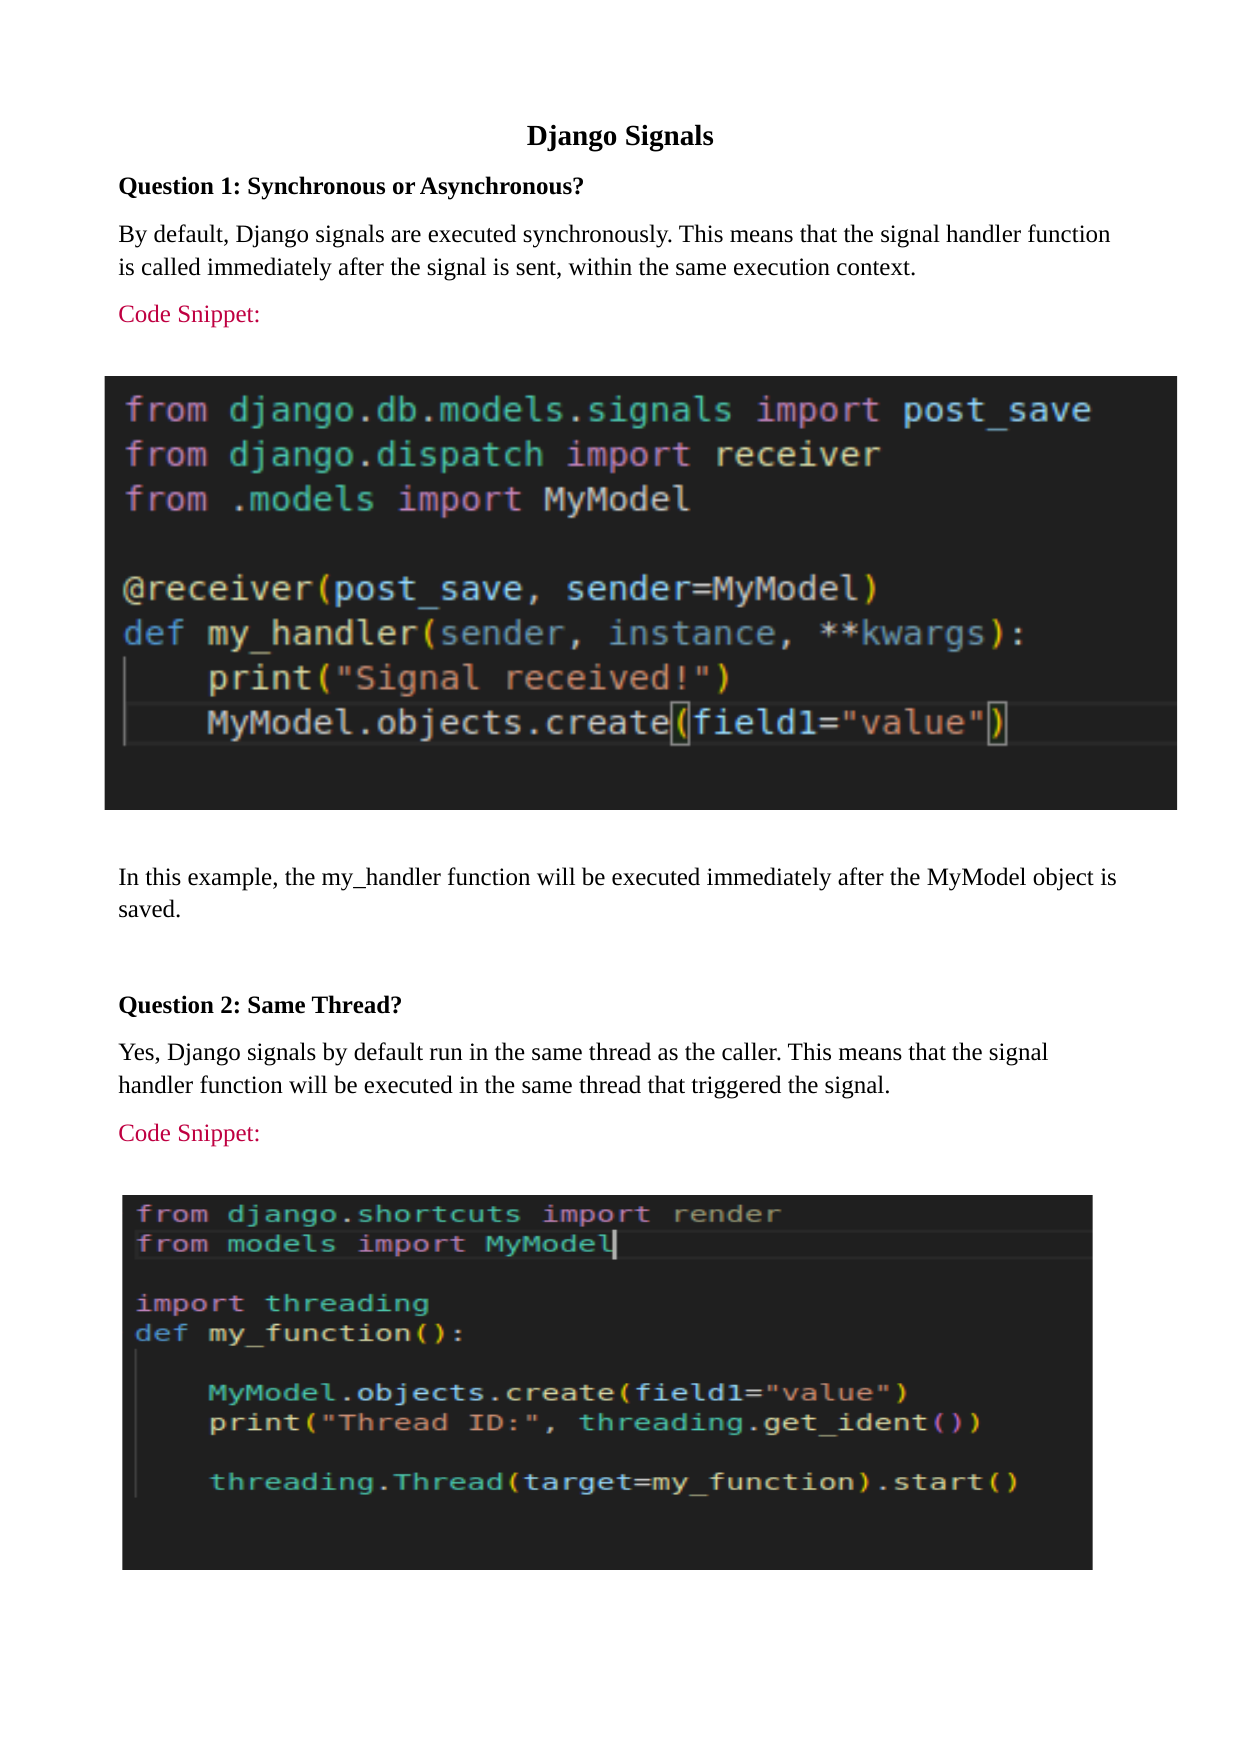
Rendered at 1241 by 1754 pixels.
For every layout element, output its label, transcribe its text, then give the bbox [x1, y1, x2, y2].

text In this example, the my_handler function will be executed immediately after the MyModel object is saved. [118, 862, 1122, 923]
text By default, Django signals are executed synchronously. This means that the signal handler function is called immediately after the signal is sent, within the same execution context. [118, 219, 1122, 281]
text Code Snippet: [118, 299, 1122, 328]
text Code Snippet: [118, 1118, 1122, 1147]
picture [122, 1195, 1093, 1570]
text Yes, Django signals by default run in the same thread as the caller. This means that the signal handler function will be executed in the same thread that triggered the signal. [118, 1037, 1122, 1099]
text Question 2: Same Thread? [118, 990, 1122, 1018]
text Question 1: Synchronous or Asynchronous? [118, 171, 1122, 200]
picture [104, 376, 1178, 810]
text Django Signals [118, 118, 1122, 152]
